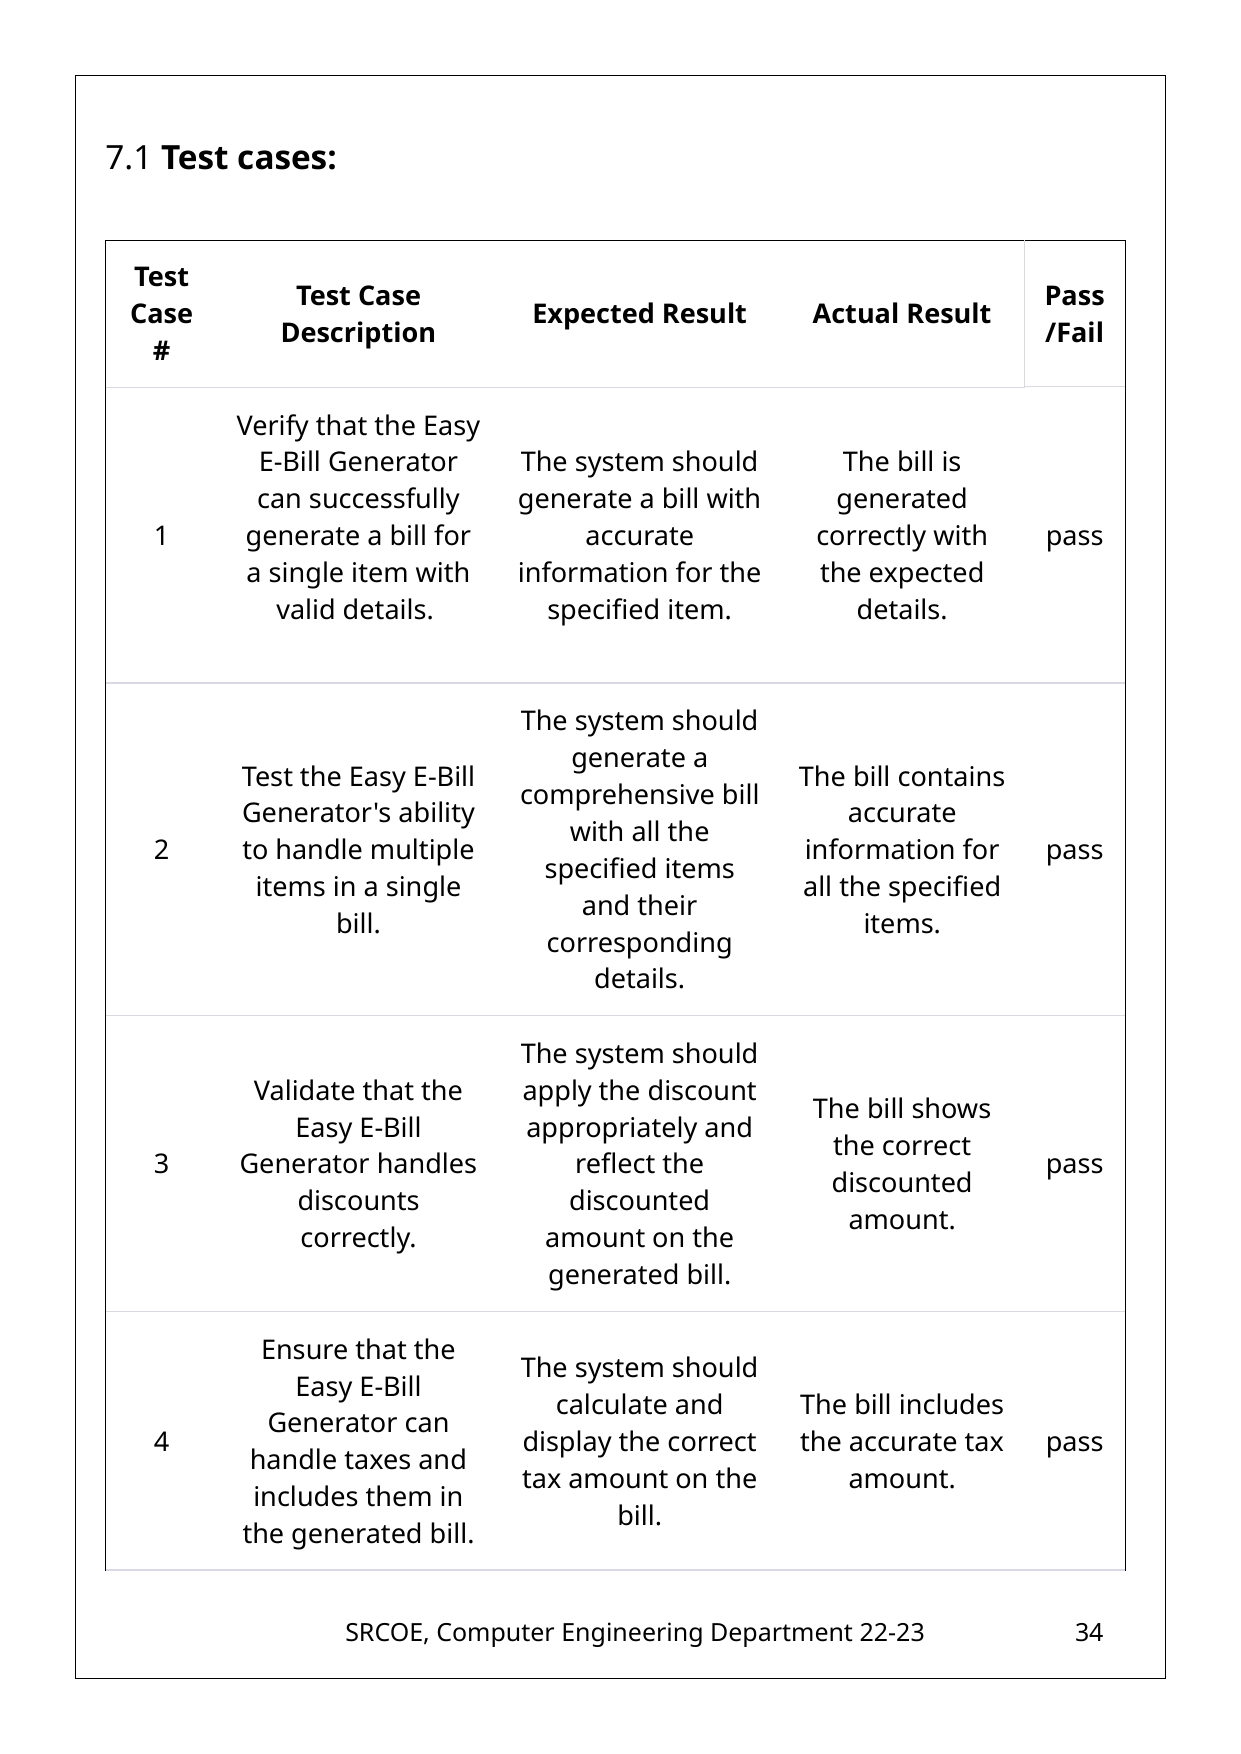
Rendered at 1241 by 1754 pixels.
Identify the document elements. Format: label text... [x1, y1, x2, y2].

table_cell The system should generate a bill with accurate information for the specified item. [499, 388, 780, 682]
table_cell Test the Easy E-Bill Generator's ability to handle multiple items in a single bill. [218, 684, 499, 1015]
table_cell The bill contains accurate information for all the specified items. [780, 684, 1024, 1015]
table_cell The system should generate a comprehensive bill with all the specified items and their corresponding details. [499, 684, 780, 1015]
table_cell Ensure that the Easy E-Bill Generator can handle taxes and includes them in the generated bill. [218, 1312, 499, 1569]
table_cell Validate that the Easy E-Bill Generator handles discounts correctly. [218, 1016, 499, 1311]
table_cell 4 [106, 1312, 218, 1569]
table_cell The bill includes the accurate tax amount. [780, 1312, 1024, 1569]
table_cell pass [1024, 684, 1125, 1015]
table_header Test Case # [106, 241, 218, 386]
table_header Test Case Description [218, 241, 499, 386]
table_cell pass [1024, 1312, 1125, 1569]
table_header Actual Result [780, 241, 1024, 386]
table_header Pass/Fail [1025, 241, 1125, 386]
table_cell The bill is generated correctly with the expected details. [780, 388, 1024, 682]
text 7.1 Test cases: [105, 134, 1135, 179]
table_cell The system should apply the discount appropriately and reflect the discounted amount on the generated bill. [499, 1016, 780, 1311]
table_cell 1 [106, 388, 218, 682]
table_cell Verify that the Easy E-Bill Generator can successfully generate a bill for a single item with valid details. [218, 388, 499, 682]
table_cell The bill shows the correct discounted amount. [780, 1016, 1024, 1311]
table_header Expected Result [499, 241, 780, 386]
table_cell The system should calculate and display the correct tax amount on the bill. [499, 1312, 780, 1569]
table_cell pass [1024, 387, 1125, 682]
table_cell 2 [106, 684, 218, 1015]
table_cell 3 [106, 1016, 218, 1311]
table_cell pass [1024, 1016, 1125, 1311]
